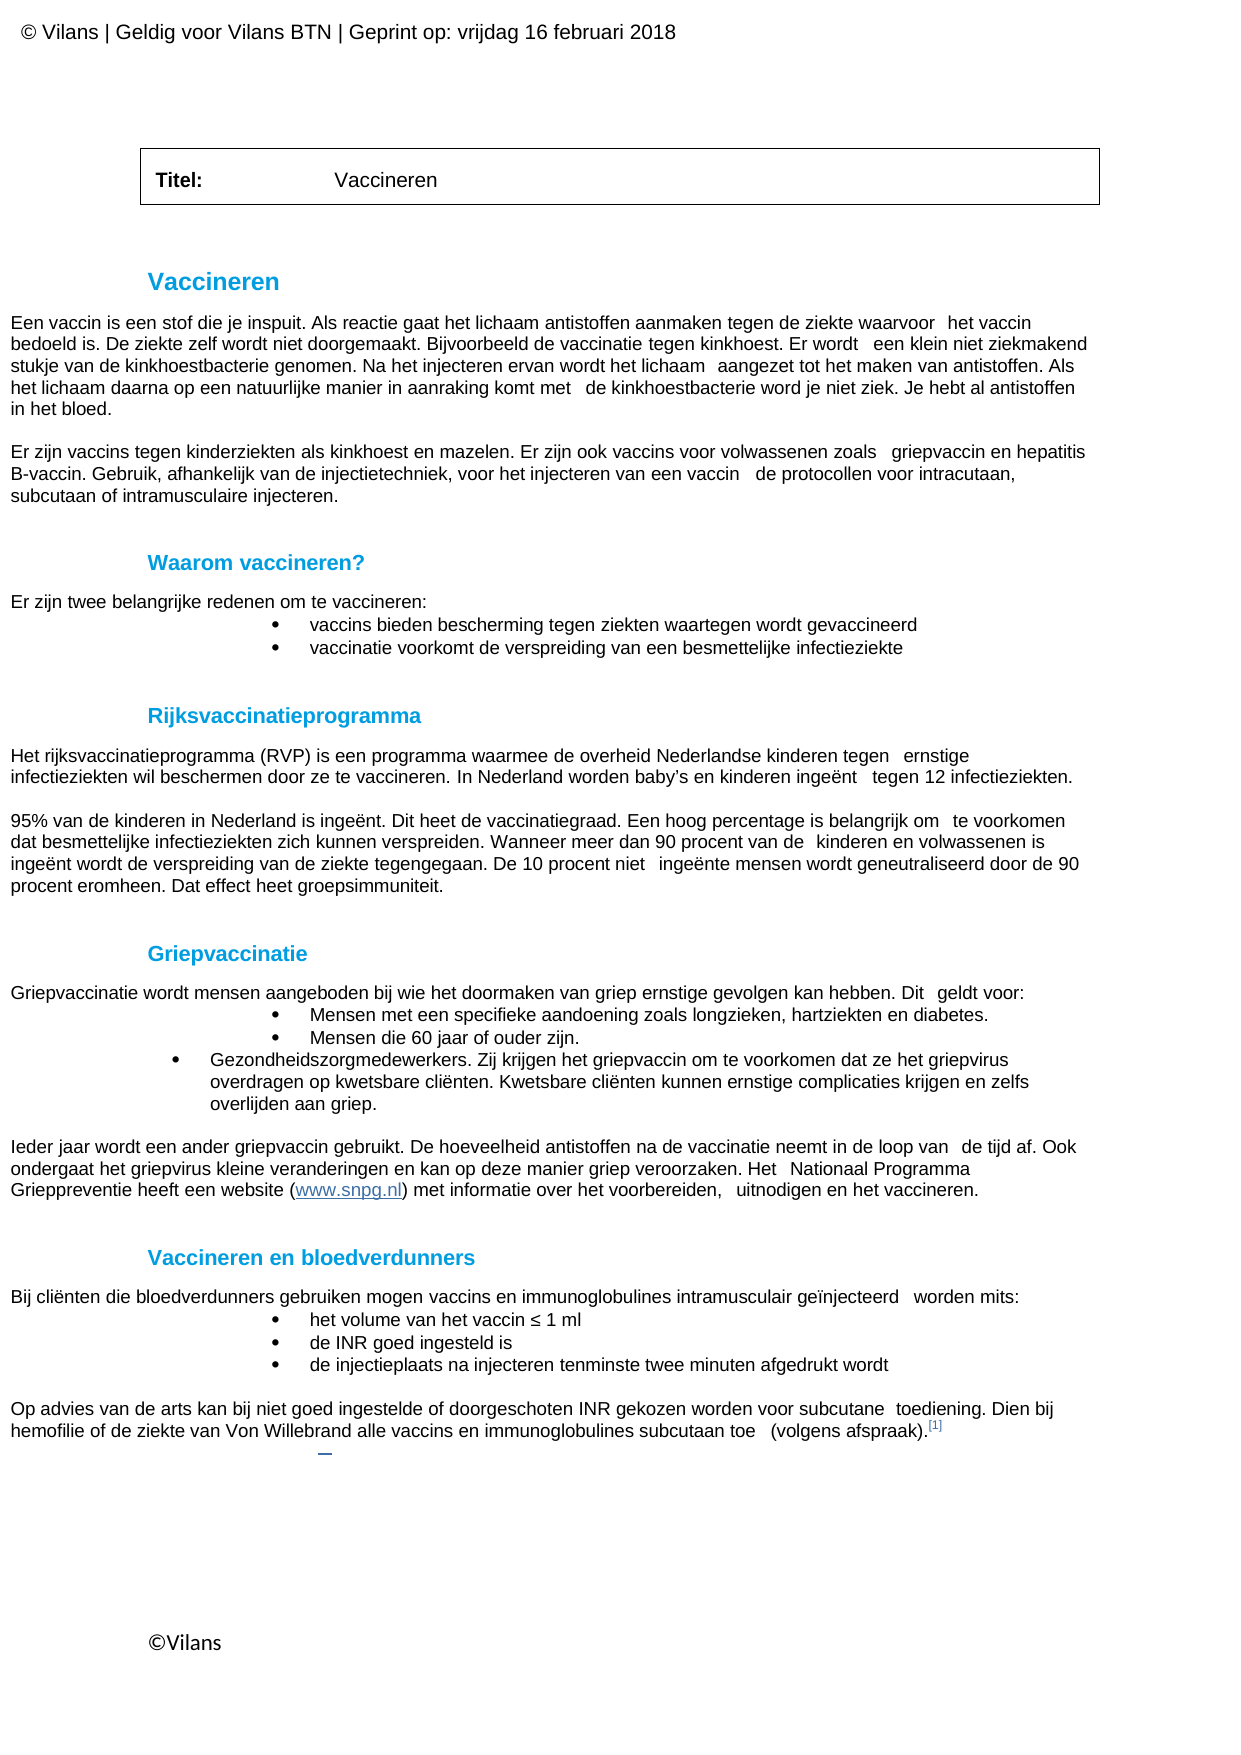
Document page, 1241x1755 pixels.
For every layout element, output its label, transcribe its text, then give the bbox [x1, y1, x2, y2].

text Vaccineren [147, 267, 1111, 295]
subtitle Griepvaccinatie [147, 940, 1111, 966]
list Mensen met een specifieke aandoening zoals longzieken, hartziekten en diabetes. [272, 1003, 1111, 1026]
subtitle Waarom vaccineren? [147, 550, 1111, 576]
list vaccinatie voorkomt de verspreiding van een besmettelijke infectieziekte [272, 636, 1111, 659]
text 95% van de kinderen in Nederland is ingeënt. Dit heet de vaccinatiegraad. Een hoog percentage is belangrijk om te voorkomen dat besmettelijke infectieziekten zich kunnen verspreiden. Wanneer meer dan 90 procent van de kinderen en volwassenen is ingeënt wordt de verspreiding van de ziekte tegengegaan. De 10 procent niet ingeënte mensen wordt geneutraliseerd door de 90 procent eromheen. Dat effect heet groepsimmuniteit. [10, 809, 1083, 896]
text Een vaccin is een stof die je inspuit. Als reactie gaat het lichaam antistoffen aanmaken tegen de ziekte waarvoor het vaccin bedoeld is. De ziekte zelf wordt niet doorgemaakt. Bijvoorbeeld de vaccinatie tegen kinkhoest. Er wordt een klein niet ziekmakend stukje van de kinkhoestbacterie genomen. Na het injecteren ervan wordt het lichaam aangezet tot het maken van antistoffen. Als het lichaam daarna op een natuurlijke manier in aanraking komt met de kinkhoestbacterie word je niet ziek. Je hebt al antistoffen in het bloed. [10, 311, 1088, 420]
list Gezondheidszorgmedewerkers. Zij krijgen het griepvaccin om te voorkomen dat ze het griepvirus overdragen op kwetsbare cliënten. Kwetsbare cliënten kunnen ernstige complicaties krijgen en zelfs overlijden aan griep. [172, 1049, 1038, 1114]
text Er zijn twee belangrijke redenen om te vaccineren: [10, 592, 1111, 613]
text Bij cliënten die bloedverdunners gebruiken mogen vaccins en immunoglobulines intramusculair geïnjecteerd worden mits: [10, 1286, 1088, 1308]
subtitle Vaccineren en bloedverdunners [147, 1245, 1111, 1270]
list de injectieplaats na injecteren tenminste twee minuten afgedrukt wordt [272, 1354, 1111, 1376]
text Griepvaccinatie wordt mensen aangeboden bij wie het doormaken van griep ernstige gevolgen kan hebben. Dit geldt voor: [10, 982, 1088, 1003]
subtitle Rijksvaccinatieprogramma [147, 703, 1111, 728]
text Het rijksvaccinatieprogramma (RVP) is een programma waarmee de overheid Nederlandse kinderen tegen ernstige infectieziekten wil beschermen door ze te vaccineren. In Nederland worden baby’s en kinderen ingeënt tegen 12 infectieziekten. [10, 745, 1088, 788]
text Er zijn vaccins tegen kinderziekten als kinkhoest en mazelen. Er zijn ook vaccins voor volwassenen zoals griepvaccin en hepatitis B-vaccin. Gebruik, afhankelijk van de injectietechniek, voor het injecteren van een vaccin de protocollen voor intracutaan, subcutaan of intramusculaire injecteren. [10, 441, 1094, 506]
text Op advies van de arts kan bij niet goed ingestelde of doorgeschoten INR gekozen worden voor subcutane toediening. Dien bij hemofilie of de ziekte van Von Willebrand alle vaccins en immunoglobulines subcutaan toe (volgens afspraak).[1] [10, 1398, 1094, 1441]
text Titel: Vaccineren [155, 168, 1099, 192]
text Ieder jaar wordt een ander griepvaccin gebruikt. De hoeveelheid antistoffen na de vaccinatie neemt in de loop van de tijd af. Ook ondergaat het griepvirus kleine veranderingen en kan op deze manier griep veroorzaken. Het Nationaal Programma Grieppreventie heeft een website (www.snpg.nl) met informatie over het voorbereiden, uitnodigen en het vaccineren. [10, 1136, 1088, 1201]
list het volume van het vaccin ≤ 1 ml [272, 1308, 1111, 1331]
list de INR goed ingesteld is [272, 1331, 1111, 1354]
list Mensen die 60 jaar of ouder zijn. [272, 1026, 1111, 1049]
list vaccins bieden bescherming tegen ziekten waartegen wordt gevaccineerd [272, 613, 1111, 636]
